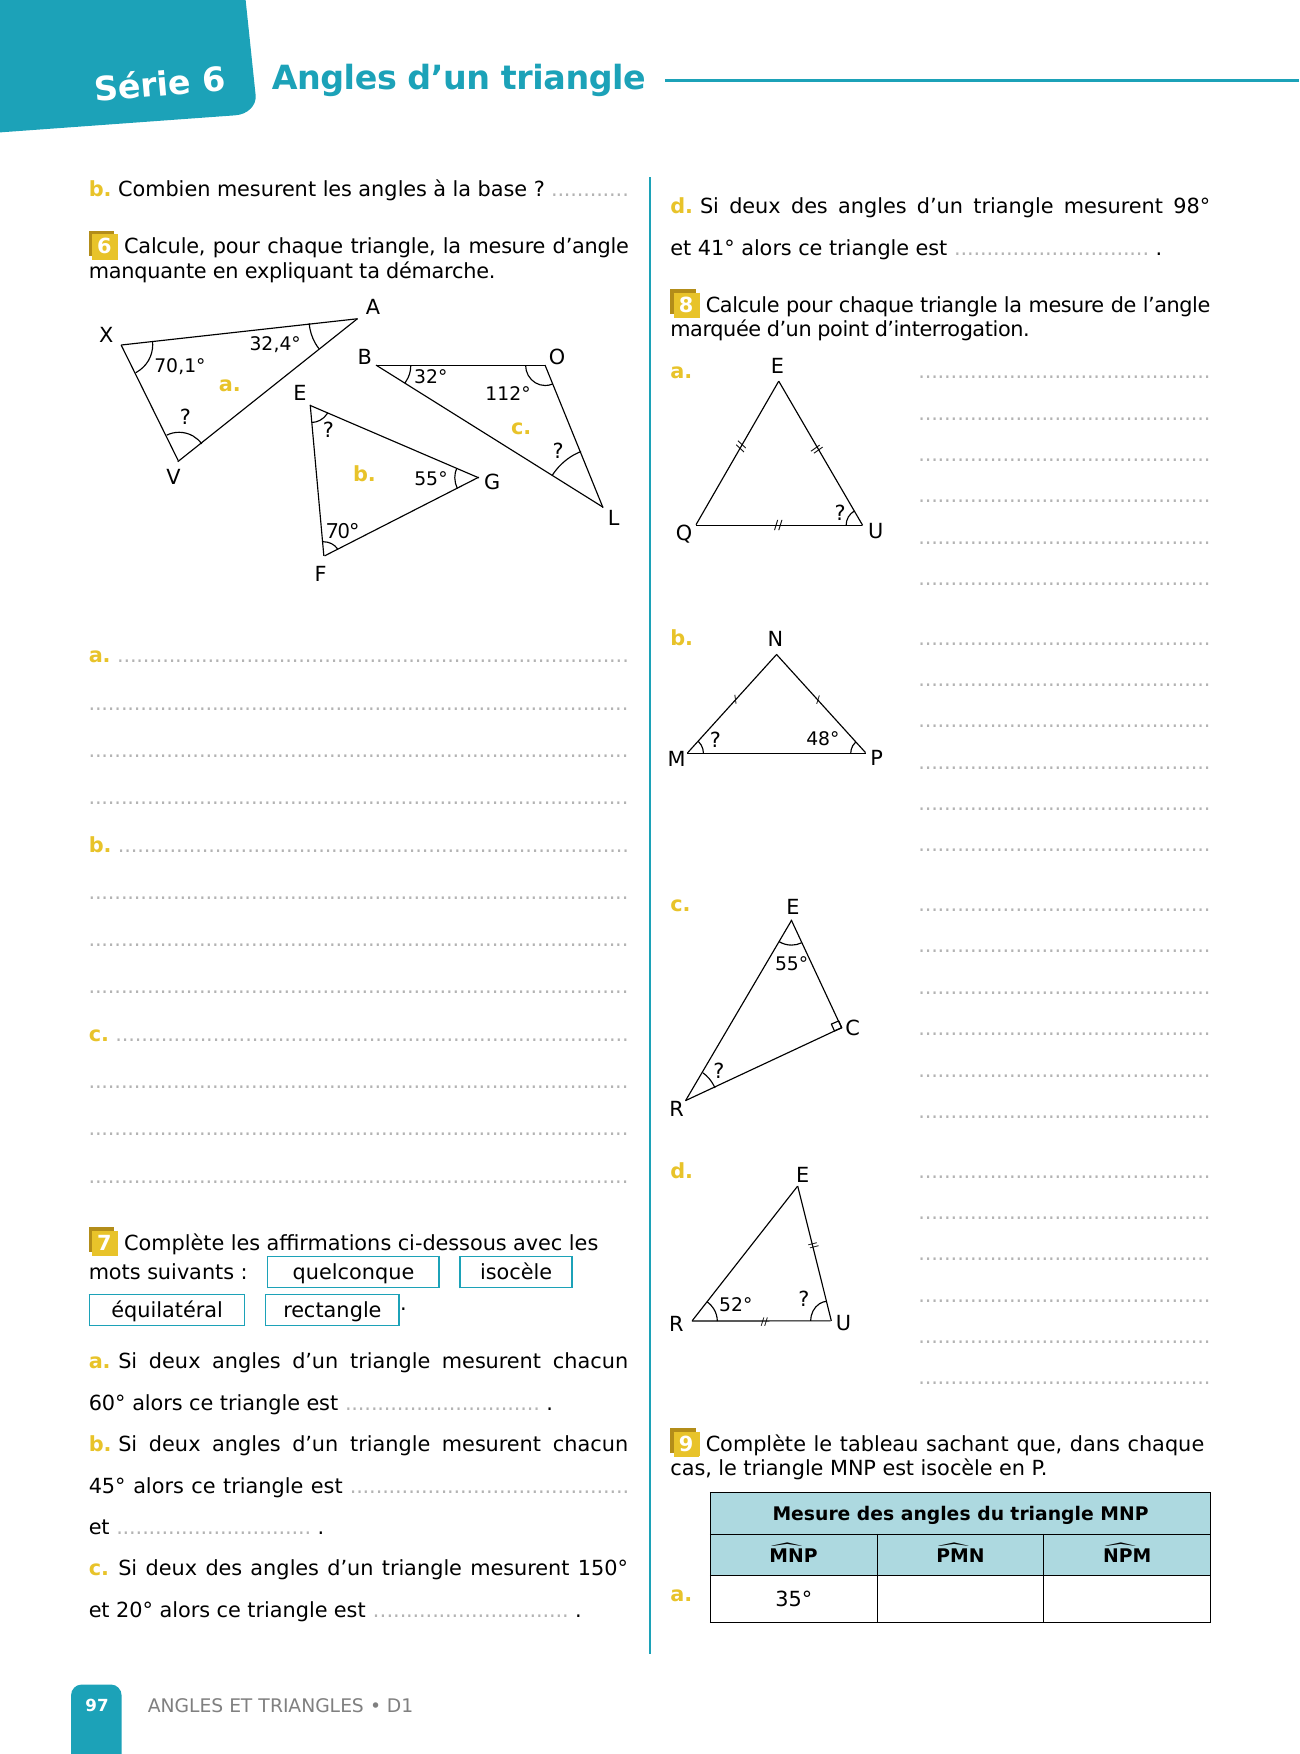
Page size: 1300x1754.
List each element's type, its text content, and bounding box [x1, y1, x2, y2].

table_cell [878, 1535, 1043, 1575]
table_cell [1044, 1535, 1210, 1575]
text d. [670, 1159, 1211, 1183]
text b. [670, 626, 1211, 650]
text rectangle [266, 1298, 398, 1322]
subtitle Calcule, pour chaque triangle, la mesure d’angle manquante en expliquant ta démarche. [88, 231, 629, 307]
text équilatéral [90, 1298, 244, 1322]
text a. [670, 359, 1211, 384]
table_cell [878, 1576, 1043, 1622]
table_cell 35° [711, 1576, 877, 1622]
list quelconque [268, 1260, 438, 1284]
table_cell [670, 1575, 710, 1622]
list Si deux des angles d’un triangle mesurent 98° et 41° alors ce triangle est .............................. . [670, 177, 1211, 260]
table_cell [1044, 1576, 1210, 1622]
list Si deux angles d’un triangle mesurent chacun 45° alors ce triangle est ........................................... et .............................. . [88, 1415, 629, 1539]
subtitle Calcule pour chaque triangle la mesure de l’angle marquée d’un point d’interrogation. [670, 289, 1211, 342]
text c. [88, 999, 629, 1046]
text b. [88, 810, 629, 857]
list isocèle [461, 1260, 571, 1284]
subtitle Complète le tableau sachant que, dans chaque cas, le triangle MNP est isocèle en P. [670, 1428, 1205, 1481]
list Si deux des angles d’un triangle mesurent 150° et 20° alors ce triangle est …........................... . [88, 1539, 629, 1622]
table_header Mesure des angles du triangle MNP [711, 1493, 1210, 1534]
list Si deux angles d’un triangle mesurent chacun 60° alors ce triangle est .............................. . [88, 1333, 629, 1415]
table_header [670, 1492, 710, 1534]
table_cell [670, 1534, 710, 1575]
text c. [670, 892, 1211, 917]
text a. [88, 621, 629, 668]
subtitle Complète les affirmations ci-dessous avec les mots suivants : [88, 1227, 629, 1286]
text b. Combien mesurent les angles à la base ? [88, 177, 629, 201]
table_cell [711, 1535, 877, 1575]
subtitle . [88, 1291, 629, 1326]
